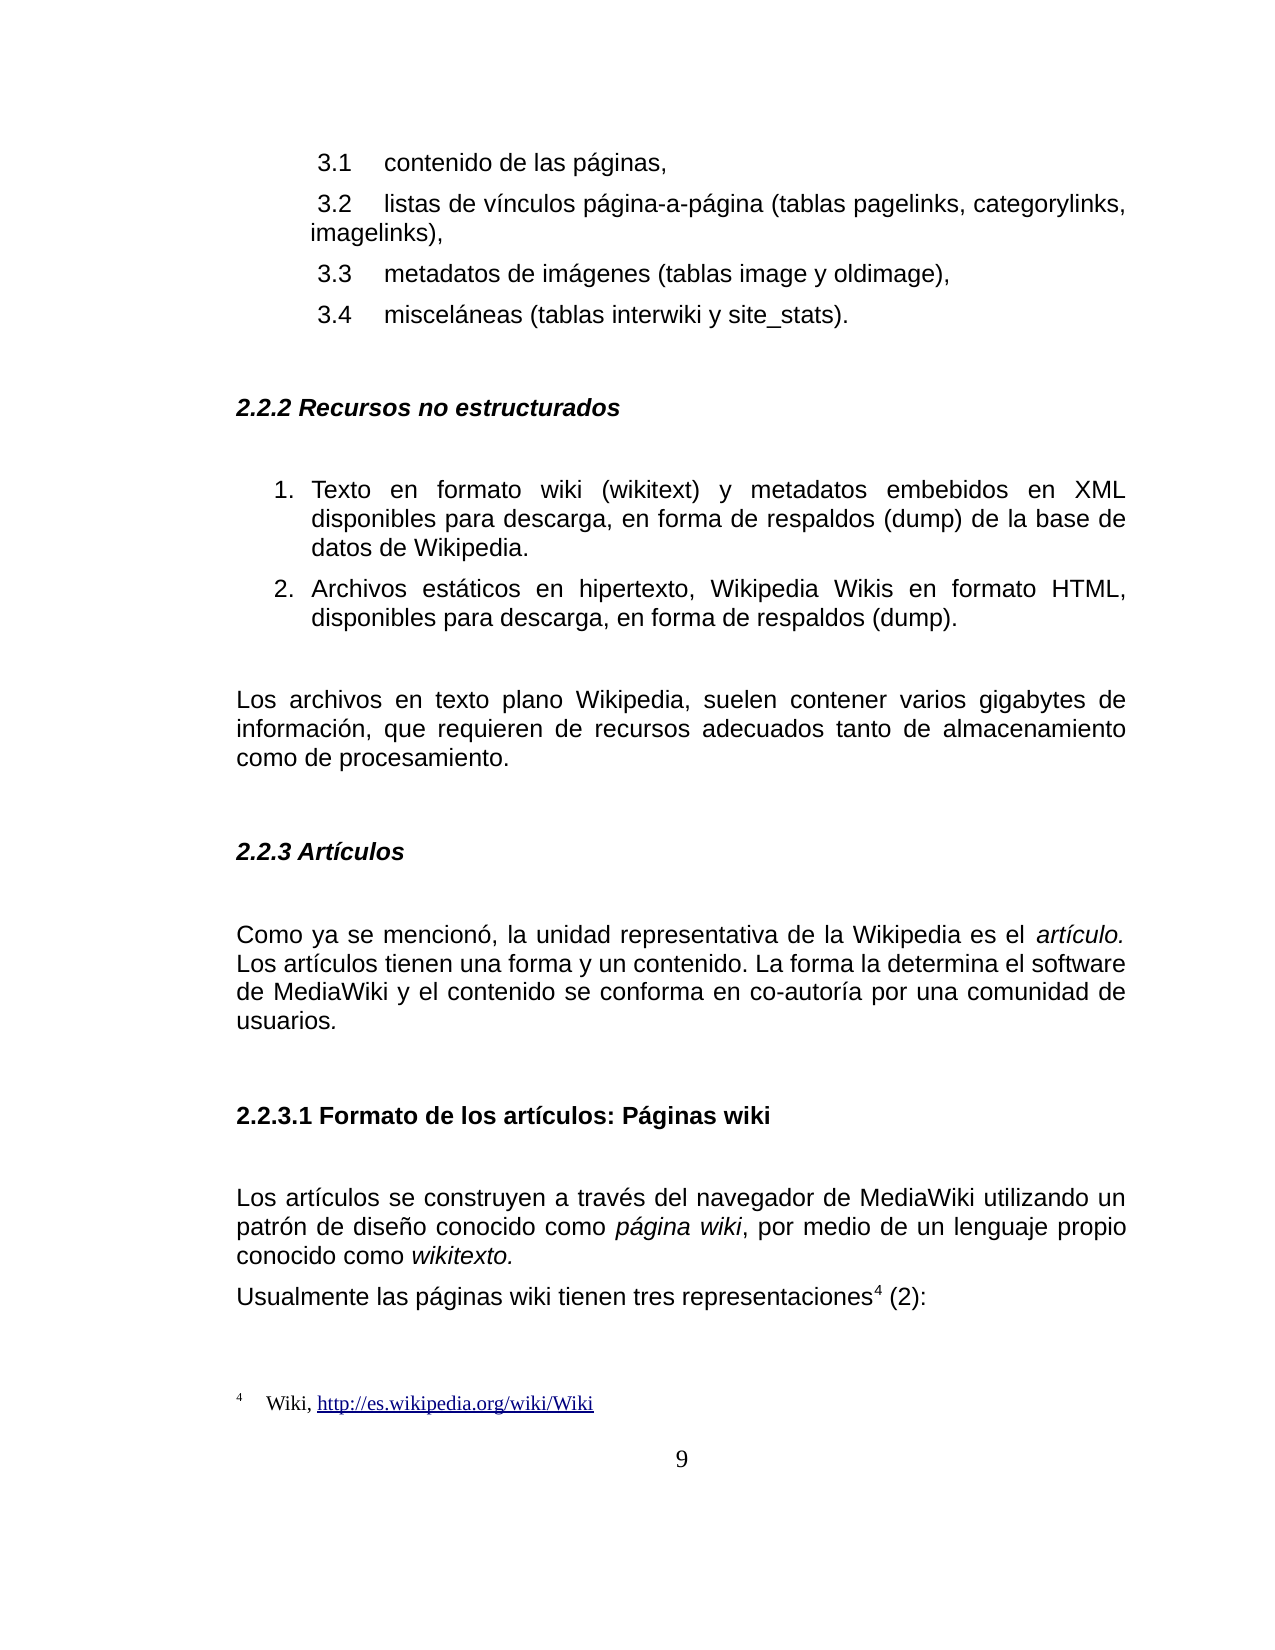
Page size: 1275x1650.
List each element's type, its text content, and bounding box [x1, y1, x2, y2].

subtitle 2.2.2 Recursos no estructurados [236, 393, 1127, 421]
list misceláneas (tablas interwiki y site_stats). [310, 300, 1127, 329]
list Archivos estáticos en hipertexto, Wikipedia Wikis en formato HTML, disponibles para descarga, en forma de respaldos (dump). [274, 574, 1127, 631]
text Usualmente las páginas wiki tienen tres representaciones (Tabla 2): [236, 1282, 1127, 1311]
subtitle 2.2.3.1 Formato de los artículos: Páginas wiki [236, 1101, 1127, 1129]
text Los artículos se construyen a través del navegador de MediaWiki utilizando un patrón de diseño conocido como página wiki, por medio de un lenguaje propio conocido como wikitexto. [236, 1183, 1127, 1269]
list contenido de las páginas, [310, 148, 1127, 176]
list Texto en formato wiki (wikitext) y metadatos embebidos en XML disponibles para descarga, en forma de respaldos (dump) de la base de datos de Wikipedia. [274, 475, 1127, 561]
list listas de vínculos página-a-página (tablas pagelinks, categorylinks, imagelinks), [310, 189, 1127, 246]
subtitle 2.2.3 Artículos [236, 837, 1127, 866]
text Los archivos en texto plano Wikipedia, suelen contener varios gigabytes de información, que requieren de recursos adecuados tanto de almacenamiento como de procesamiento. [236, 685, 1127, 771]
list metadatos de imágenes (tablas image y oldimage), [310, 259, 1127, 288]
text Como ya se mencionó, la unidad representativa de la Wikipedia es el artículo. Los artículos tienen una forma y un contenido. La forma la determina el software de MediaWiki y el contenido se conforma en co-autoría por una comunidad de usuarios. [236, 920, 1127, 1035]
text Wiki, http://es.wikipedia.org/wiki/Wiki [236, 1391, 1127, 1414]
